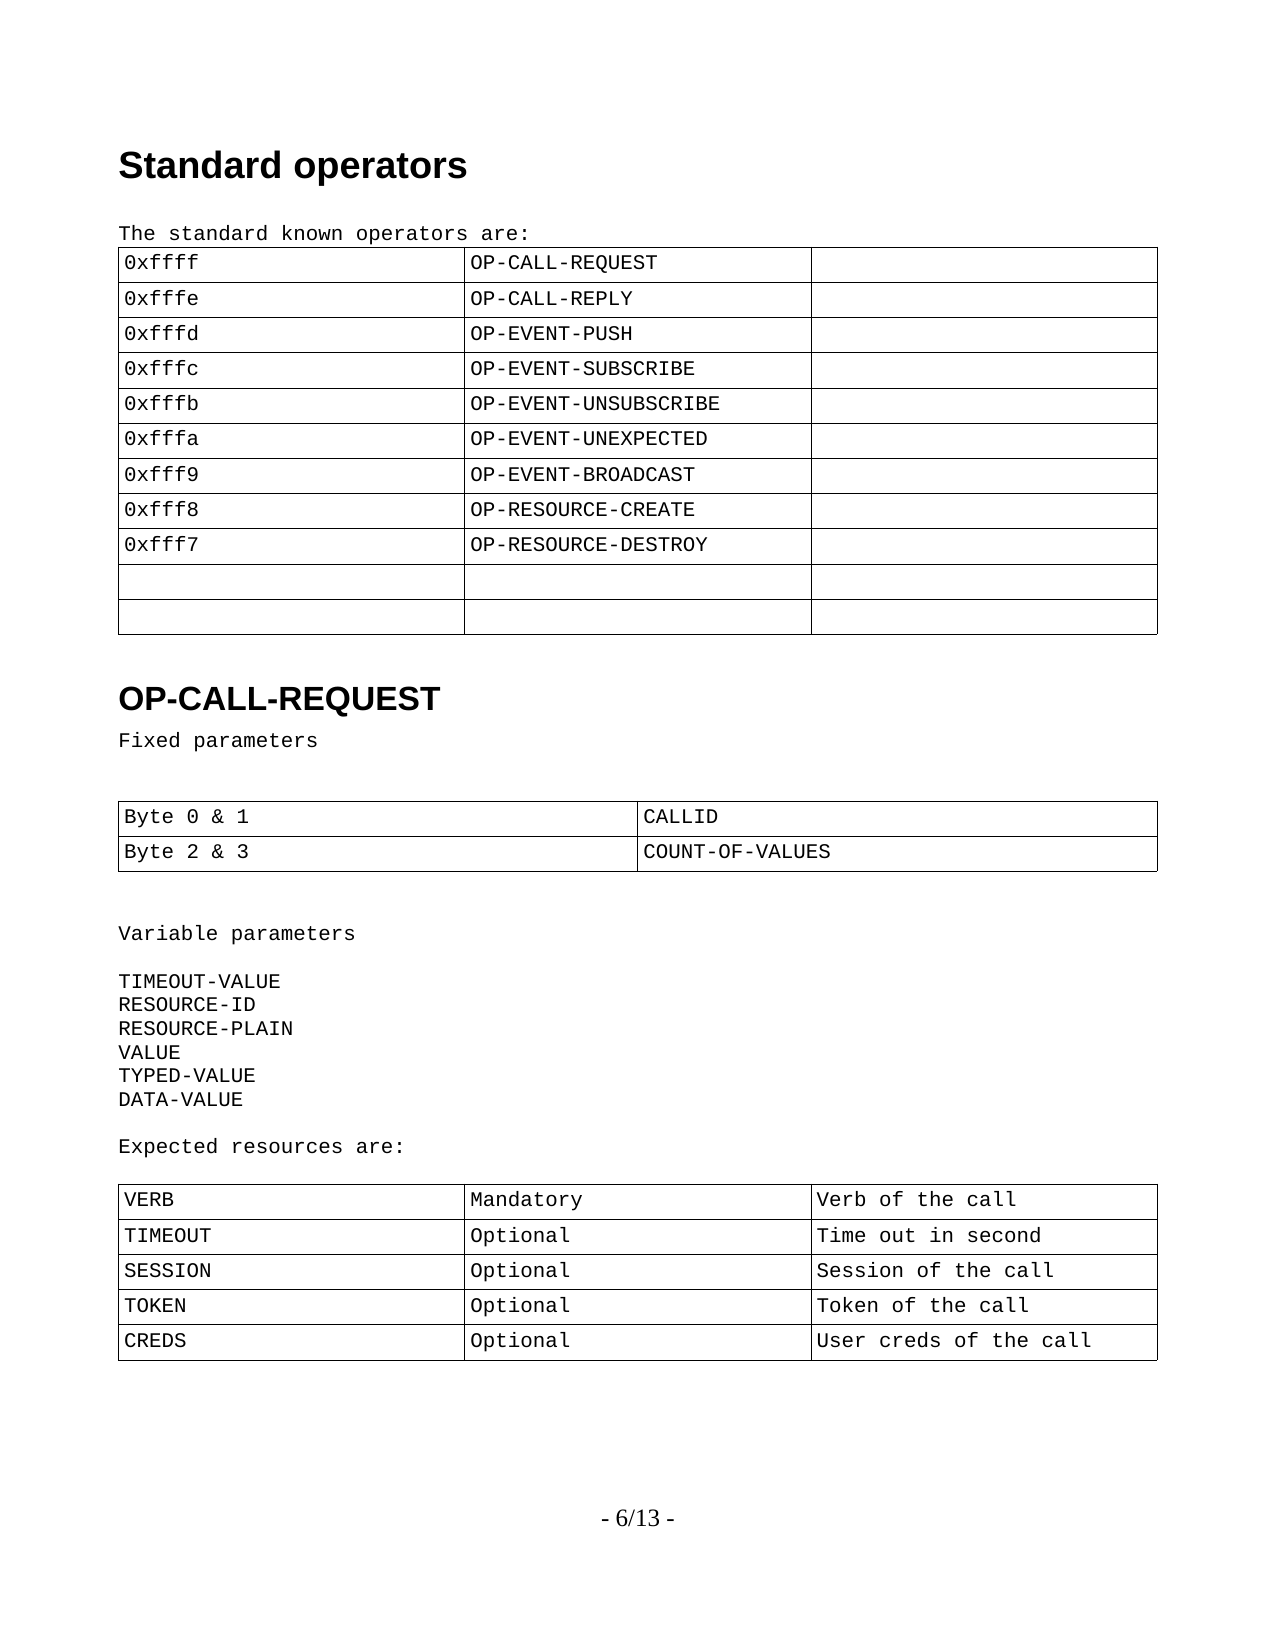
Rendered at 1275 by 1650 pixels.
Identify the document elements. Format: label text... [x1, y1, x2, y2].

table_cell Session of the call [812, 1255, 1157, 1289]
subtitle Standard operators [118, 143, 1157, 187]
text RESOURCE-PLAIN [118, 1018, 1157, 1042]
text TIMEOUT-VALUE [118, 971, 1157, 994]
text Expected resources are: [118, 1136, 1157, 1160]
table_cell Token of the call [812, 1290, 1157, 1324]
table_cell 0xfffa [119, 424, 464, 458]
table_cell [812, 424, 1157, 458]
table_header Mandatory [465, 1185, 811, 1219]
table_cell OP-EVENT-BROADCAST [465, 459, 811, 493]
table_cell User creds of the call [812, 1325, 1157, 1359]
text Fixed parameters [118, 729, 1157, 753]
table_header CALLID [638, 802, 1157, 836]
table_cell 0xfffb [119, 389, 464, 423]
table_cell [812, 600, 1157, 634]
table_header [812, 248, 1157, 282]
text Variable parameters [118, 923, 1157, 947]
table_cell [812, 494, 1157, 528]
table_cell Optional [465, 1220, 811, 1254]
table_cell [812, 389, 1157, 423]
table_cell [812, 529, 1157, 563]
table_cell 0xfffd [119, 318, 464, 352]
table_cell OP-CALL-REPLY [465, 283, 811, 317]
text DATA-VALUE [118, 1089, 1157, 1113]
table_cell [812, 283, 1157, 317]
text The standard known operators are: [118, 223, 1157, 247]
table_cell 0xfff9 [119, 459, 464, 493]
table_header Verb of the call [812, 1185, 1157, 1219]
table_cell 0xfffe [119, 283, 464, 317]
table_cell OP-EVENT-UNSUBSCRIBE [465, 389, 811, 423]
text RESOURCE-ID [118, 994, 1157, 1018]
table_cell OP-EVENT-PUSH [465, 318, 811, 352]
table_cell Time out in second [812, 1220, 1157, 1254]
table_cell OP-RESOURCE-DESTROY [465, 529, 811, 563]
table_cell OP-EVENT-UNEXPECTED [465, 424, 811, 458]
table_cell [812, 565, 1157, 599]
table_header Byte 0 & 1 [119, 802, 637, 836]
table_cell [119, 565, 464, 599]
text VALUE [118, 1042, 1157, 1065]
table_cell TIMEOUT [119, 1220, 464, 1254]
text TYPED-VALUE [118, 1065, 1157, 1089]
table_cell [119, 600, 464, 634]
table_header 0xffff [119, 248, 464, 282]
subtitle OP-CALL-REQUEST [118, 678, 1157, 717]
table_header OP-CALL-REQUEST [465, 248, 811, 282]
table_cell 0xfff7 [119, 529, 464, 563]
table_cell OP-RESOURCE-CREATE [465, 494, 811, 528]
table_cell [812, 318, 1157, 352]
table_header VERB [119, 1185, 464, 1219]
table_cell Optional [465, 1325, 811, 1359]
table_cell TOKEN [119, 1290, 464, 1324]
table_cell Optional [465, 1255, 811, 1289]
table_cell 0xfff8 [119, 494, 464, 528]
table_cell CREDS [119, 1325, 464, 1359]
table_cell [465, 565, 811, 599]
table_cell COUNT-OF-VALUES [638, 837, 1157, 871]
table_cell Byte 2 & 3 [119, 837, 637, 871]
table_cell Optional [465, 1290, 811, 1324]
table_cell [465, 600, 811, 634]
table_cell [812, 353, 1157, 387]
table_cell [812, 459, 1157, 493]
table_cell SESSION [119, 1255, 464, 1289]
table_cell 0xfffc [119, 353, 464, 387]
table_cell OP-EVENT-SUBSCRIBE [465, 353, 811, 387]
